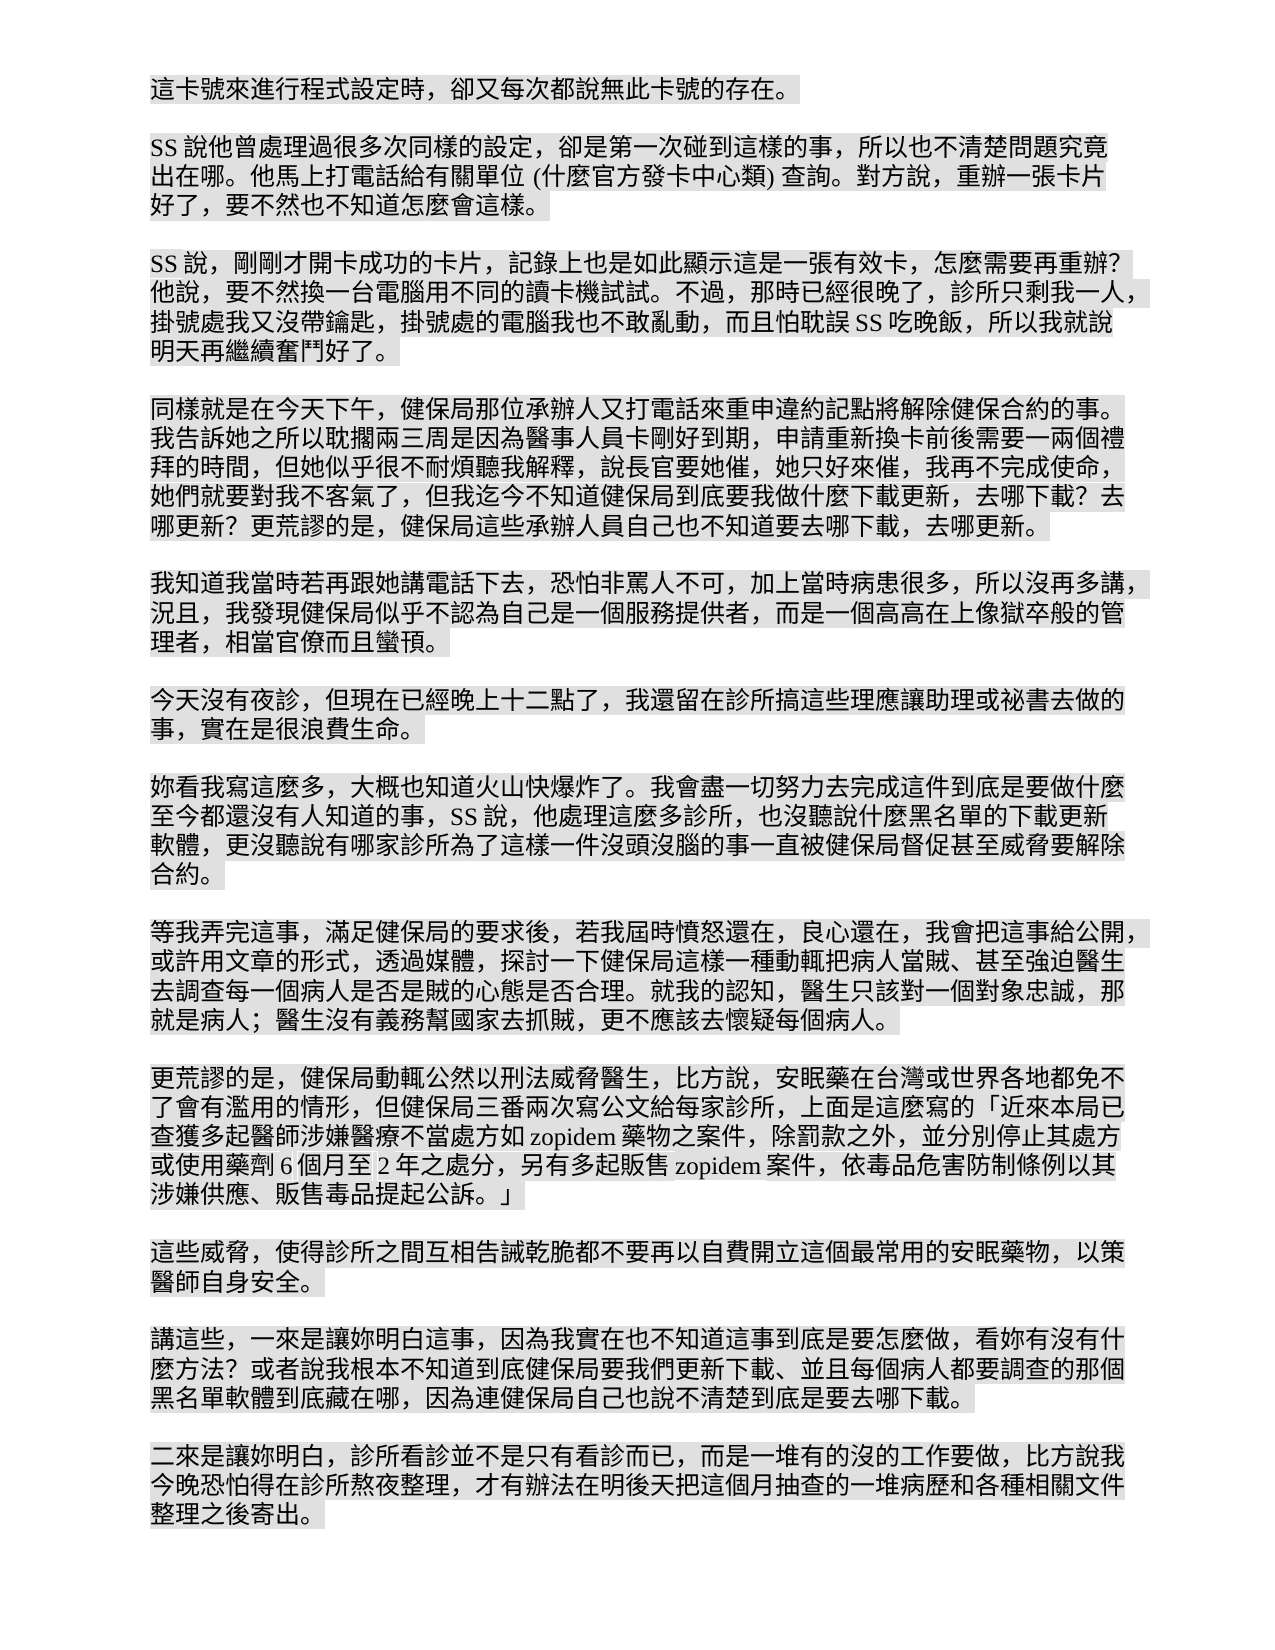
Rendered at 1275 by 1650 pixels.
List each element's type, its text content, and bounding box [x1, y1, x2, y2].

text 這不能算是私事，事實上它理應攸關每個人的權益與尊嚴，不過寫起來很多細節有點冗長就是，懶得看的不妨直接看最後四段。 陳真 ========= XX， 有件事跟妳說一聲，也不知道妳或YY能不能幫上什麼忙，這其實也是我平常工作上的一大困擾。這事只是無數例子之一而已。 這事很長，簡單說就是大約幾個月前，健保局打電話要我去看一個健保局提供的病患黑名單，也就是拿藥過量或重覆就醫的病患。我不知道要去哪看，就問以前那位電腦工程師，但他總是告訴我說「不用管它」或說「不清楚」，或說叫我去看常誠看診軟體的某個欄位。我試著去看了，但沒看到什麼黑名單。 後來，健保局又來電話，說我都沒有去查黑名單。我說我去健保局網上查了，但實在不知道到底是要我查什麼。 後來，經過兩次三次的催促，我於是再硬著頭皮問以前的那位電腦工程師，他不理不睬，每次都說正在忙或正在上課，大多時候是不接電話或關機，完全不照合約行事，毫無功能，要找他真的很難，後來幾次碰釘子之後，我才生氣把他給開除了，不再跟他們續約。 台中的SS真的很有效率。所以，健保局黑名單這事我就請他幫忙，他好像是幫我更新了版本或做了些設定，我的看診軟體才跑出健保局黑名單的欄位。 這個欄位必須用我的醫事人員卡輸入密碼才能進去閱讀。於是我每遇到一些我覺得用藥習慣不好或不尋常的病患，我就會去查，經過這樣一種「我覺得對病患不是很尊敬、有點把他們當小偷」的調查，發現大多數是清白的，只有少數幾位有重覆在不同診所就醫、取藥過量的病患。 我以為這下應該沒事了。沒想到，幾周後，王八蛋健保局又打電話且寫公文來，說我都沒有去查黑名單，於是我就打電話回去健保局詢問到底是要我做什麼或我少做了什麼？因為我明明都有在查啊，到底是還要我做什麼。但他們似乎也不是很清楚要我查什麼，似乎連自己也不知道自己說的黑名單是什麼東西，只是一味重申說根據他們的記錄，我都沒有去查他們提供的黑名單。 但我明明就有查出了好幾個黑名單。但王八蛋健保局堅持說我連一次都不曾去查看過。我覺得很無奈，問他們說我都已經照你們說的去查了，你們一定要說我沒有查，那現在是要我怎麼樣？（要我斬雞頭對天發誓嗎？） 我本來都是用非常溫和客氣的態度在跟他們溝通。直到前兩周，我又收到一張公文，上面說，我若再不去查，就要記我違約，違約累積兩次將解除健保合約。我看到這麼具有威脅性的公文，於是就照公文上承辦人的電話和分機打過去問，結果打了幾次全是民宅，電話顯然是錯的。 後來，我上網去查到真正的健保局相關單位電話，說我要找承辦人。那天承辦人不在，是否請假也沒人知道，電話一再轉接，接到好幾個人手上，都表示對此不清楚，也不知道承辦人是誰，我唸公文文號請他們查，也推說不知道。我說你們連自己健保局的電話在公文上都寫錯了，對方卻回答我說「不可能有錯」，我越聽火氣越大，但基本禮貌還是維持住。 後來，有一位比較勇於任事的小姐大概是看我快要發飆罵人了，出來教我怎麼查閱黑名單。 我照她的方法又自己去上網搞設定，搞半天才知道她教我設定的東西老早就已經設定好在我們的看診軟體上。所以我又打電話去健保局說，我老早已經都有在查黑名單，你們到底是要我做什麼。 後來，承辦人跟我連繫了，她就是長久以來一直打電話不斷「督促」我查黑名單的那一位。姓李，電話是06-….轉…。。她還是說我「可能」有去查了，但沒有抓出「每一個」黑名單。 我跟她說，看診那麼忙，我怎麼可能去查每一個病人，怎麼可能保證抓出所有黑名單？我還說，而且，就醫記錄這種東西，若不是臨床上非常需要知道而且經過病患同意，我一般不會偷偷去查病人去哪裡就醫。我覺得，如果連病人的話我們每一個都要懷疑，那我們還像在當醫生嗎？我有把我的想法告訴對方。我覺得，不應該把每個病患當做賊，而且醫生也沒有義務要幫國家抓出什麼害群之馬。我是醫生，我又不是搞徵信社。 更重要的是心態，我相信人或相信病人，信就信了，我不會對病人的話抱持懷疑的態度，除非對方的不良就醫行為或詐欺意圖真的很明顯，我才會起疑心。所以我告訴對方說，我不會去查每個人，看診時也很難一邊看診一邊調查每一個病患，況且有些人你真的無法懷疑其真的生病的真實性。就好像YY若來讓我看病，難道我會懷疑她講的話？難道我應該偷偷去查一下看她有沒有變成黑名單或有沒有跑去看哪些科等等？ 但健保局依然堅持我必須「每一個」病人都查。對此我們沒有共識，不過這倒不礙事。因為前幾封公文上寫說麥擱來診所有10位黑名單，是我沒有查到的，所以我就跟健保局說，既然你們連我一共有幾個黑名單都知道，那何不直接把名單給我就好，我以後就特別注意這10個人，何必要我每位來看診的病患一個個都要查？ 但王八蛋健保局真的很奇怪，承辦人依然還是堅持說我應該自己去查，而且每一個害群之馬都要抓到，不能有漏網之魚。否則，否則就是像公文上所寫，將解除診所的健保合約。 不過，上個月最新一封威脅性的公文上這回倒是寫了一段話如下：「請配合於每月2日及17日更新及下載未以系統查詢關懷名單（即我所謂黑名單）之功能，本局將不再另行提供未查詢名單」。 從這段公文之「本局不再另行提供」，可以看出健保局「過去會提提供」黑名單，但我三番兩次跟她們要，她們卻都不給，堅持要我自己去查，而且每一個黑名單都要抓到才行，一個也不能漏掉。若不是公文撒謊，就是這些承辦人員撒謊，或是故意曲解健保局這些作法，故意把它講得好像我必須隨時戰戰兢兢去調查每個病人，若有遺漏一個也不行，否則就會受到解除健保合約或涉嫌販毒的刑法起訴之懲罰。 所以，在上個月底，收到這封公文後，我馬上打了電話去健保局，問她們如何「更新未以系統查詢關懷名單（即我所謂黑名單）之功能」，但電話轉了好幾圈就是沒有一個人知道這東西是什麼。我說，如果連你們都不知道這是什麼東西，那你們到底是要我做什麼？ 後來，他們說，問電腦工程師一定知道。所以我當天就找了SS。他說他也不清楚，但我試著給他一些線索，他努力幫我在健保局網上找了很多軟體與設定，仍然還是找不到這個東西。 那一天，SS剛好有事要外出，所以後來就由他的一位女同事接手。那女生也是很熱心，好像幫我找到了一些可能的設定，但最後試著要進一步查詢時發現進不去，原來是我的醫事人員卡剛好那幾天到期了。沒有醫事人員卡，一切設定更新只好暫停。 兩天後，我利用下班時間留下來慢慢研究醫事人員卡要怎麼換新卡，比申請護照還難，要先在網上輸入一堆資料，然後網上約定臨櫃辦理的時間。我是電腦白癡，所以我真的是費了好大一番工夫，終於才完成預約換卡的手續。隔天，我就託YY攜帶我的各種證件前往衛生局辦理。 辦完後，必須再等一個禮拜才能收到新卡。收到之後，我試著去讀卡，發現必須先開卡，於是又花了許多時間研究怎麼開卡。今天終於開卡成功了。所以我就馬上打電話給SS，請他幫我處理上次沒有完成的什麼「更新未以系統查詢關懷名單（即我所謂黑名單）之功能」。 但他在幫我處理的過程中，問我卡片密碼，說開卡後會出現一組密碼。我說開卡後只顯示開卡成功，沒看到什麼密碼。他說沒關係，密碼可以重設，他說他常幫許多診所處理這些問題，很簡單。 但密碼重設過程中，卻一再出現說我的醫事人員卡之卡號並不存在，也就是說根本沒有這張卡片。我堅持說卡號就是我的身份證，我不但倒背如流，而且之前都已經用它開卡了，絕不會有錯。但SS仍試著重新透過系統去查詢，證實我說的卡號無誤。可是，一旦要拿這卡號來進行程式設定時，卻又每次都說無此卡號的存在。 SS說他曾處理過很多次同樣的設定，卻是第一次碰到這樣的事，所以也不清楚問題究竟出在哪。他馬上打電話給有關單位 (什麼官方發卡中心類) 查詢。對方說，重辦一張卡片好了，要不然也不知道怎麼會這樣。 SS說，剛剛才開卡成功的卡片，記錄上也是如此顯示這是一張有效卡，怎麼需要再重辦？他說，要不然換一台電腦用不同的讀卡機試試。不過，那時已經很晚了，診所只剩我一人，掛號處我又沒帶鑰匙，掛號處的電腦我也不敢亂動，而且怕耽誤SS吃晚飯，所以我就說明天再繼續奮鬥好了。 同樣就是在今天下午，健保局那位承辦人又打電話來重申違約記點將解除健保合約的事。我告訴她之所以耽擱兩三周是因為醫事人員卡剛好到期，申請重新換卡前後需要一兩個禮拜的時間，但她似乎很不耐煩聽我解釋，說長官要她催，她只好來催，我再不完成使命，她們就要對我不客氣了，但我迄今不知道健保局到底要我做什麼下載更新，去哪下載？去哪更新？更荒謬的是，健保局這些承辦人員自己也不知道要去哪下載，去哪更新。 我知道我當時若再跟她講電話下去，恐怕非罵人不可，加上當時病患很多，所以沒再多講，況且，我發現健保局似乎不認為自己是一個服務提供者，而是一個高高在上像獄卒般的管理者，相當官僚而且蠻頇。 今天沒有夜診，但現在已經晚上十二點了，我還留在診所搞這些理應讓助理或祕書去做的事，實在是很浪費生命。 妳看我寫這麼多，大概也知道火山快爆炸了。我會盡一切努力去完成這件到底是要做什麼至今都還沒有人知道的事，SS說，他處理這麼多診所，也沒聽說什麼黑名單的下載更新軟體，更沒聽說有哪家診所為了這樣一件沒頭沒腦的事一直被健保局督促甚至威脅要解除合約。 等我弄完這事，滿足健保局的要求後，若我屆時憤怒還在，良心還在，我會把這事給公開，或許用文章的形式，透過媒體，探討一下健保局這樣一種動輒把病人當賊、甚至強迫醫生去調查每一個病人是否是賊的心態是否合理。就我的認知，醫生只該對一個對象忠誠，那就是病人；醫生沒有義務幫國家去抓賊，更不應該去懷疑每個病人。 更荒謬的是，健保局動輒公然以刑法威脅醫生，比方說，安眠藥在台灣或世界各地都免不了會有濫用的情形，但健保局三番兩次寫公文給每家診所，上面是這麼寫的「近來本局已查獲多起醫師涉嫌醫療不當處方如zopidem藥物之案件，除罰款之外，並分別停止其處方或使用藥劑6個月至2年之處分，另有多起販售zopidem案件，依毒品危害防制條例以其涉嫌供應、販售毒品提起公訴。」 這些威脅，使得診所之間互相告誡乾脆都不要再以自費開立這個最常用的安眠藥物，以策醫師自身安全。 講這些，一來是讓妳明白這事，因為我實在也不知道這事到底是要怎麼做，看妳有沒有什麼方法？或者說我根本不知道到底健保局要我們更新下載、並且每個病人都要調查的那個黑名單軟體到底藏在哪，因為連健保局自己也說不清楚到底是要去哪下載。 二來是讓妳明白，診所看診並不是只有看診而已，而是一堆有的沒的工作要做，比方說我今晚恐怕得在診所熬夜整理，才有辦法在明後天把這個月抽查的一堆病歷和各種相關文件整理之後寄出。 以前在醫院都有社工或祕書或助理可以處理所有這些事，但現在卻幾乎全是我一個人在弄，但看病已經累到快爆炸了，實在沒有剩餘任何體力和時間去做這麼多雜事。比方說有一塊廣告看板都已經退色退到快成無字天書了，應該要趕緊換新看板才不會鬧笑話，但我實在沒有辦法同時做這麼多事。 這封信，我會刪去人名，以及刪去一些純粹診所內部的事，然後把它寄給健保局那位承辦人，請她轉交給她所謂的「上面」，請她問問「上面」那位長官到底是要診所做什麼，並且請他們深思一下在防賊的同時，是不是應該別忘記病人才是老大，所有這一切所謂健保或醫療，無非是為了病人而存在，而病人的各項權利包括其人格是應該尊重而且值得尊重的。 健保就像一輛火車，或許有些人沒買票就來坐車，但沒必要因此把所有乘客都當做賊那樣盤查，更不應該經常威脅列車長說萬一有人沒買票卻沒被你抓到，那你列車長無疑就是共犯，應繩之以法。 都已經21世紀了，但我看健保局以及許多公家機關，大概還以為自己是在衙門當官那般心態與口氣。我若屆時憤怒還在，良心還在，我會很樂意不計一切代價來公開談談這些事，雖然很可能狗吠火車，不會有什麼用，但這麼一點最基本的理念，總該有個提醒。 在台灣，醫療這東西真的越來越像八大行業了，因為主其事者似乎總以為自己是在管理八大行業那樣一種心態。這樣一些人，不妨考慮改行，看是要去徵信社工作，或是去考調查局當警官，或是派去黑社會臥底，總之似乎不適合繼續留在以醫療為宗旨的工作崗位上。 陳真 2012. 10. 26. [150, 75, 1125, 1558]
